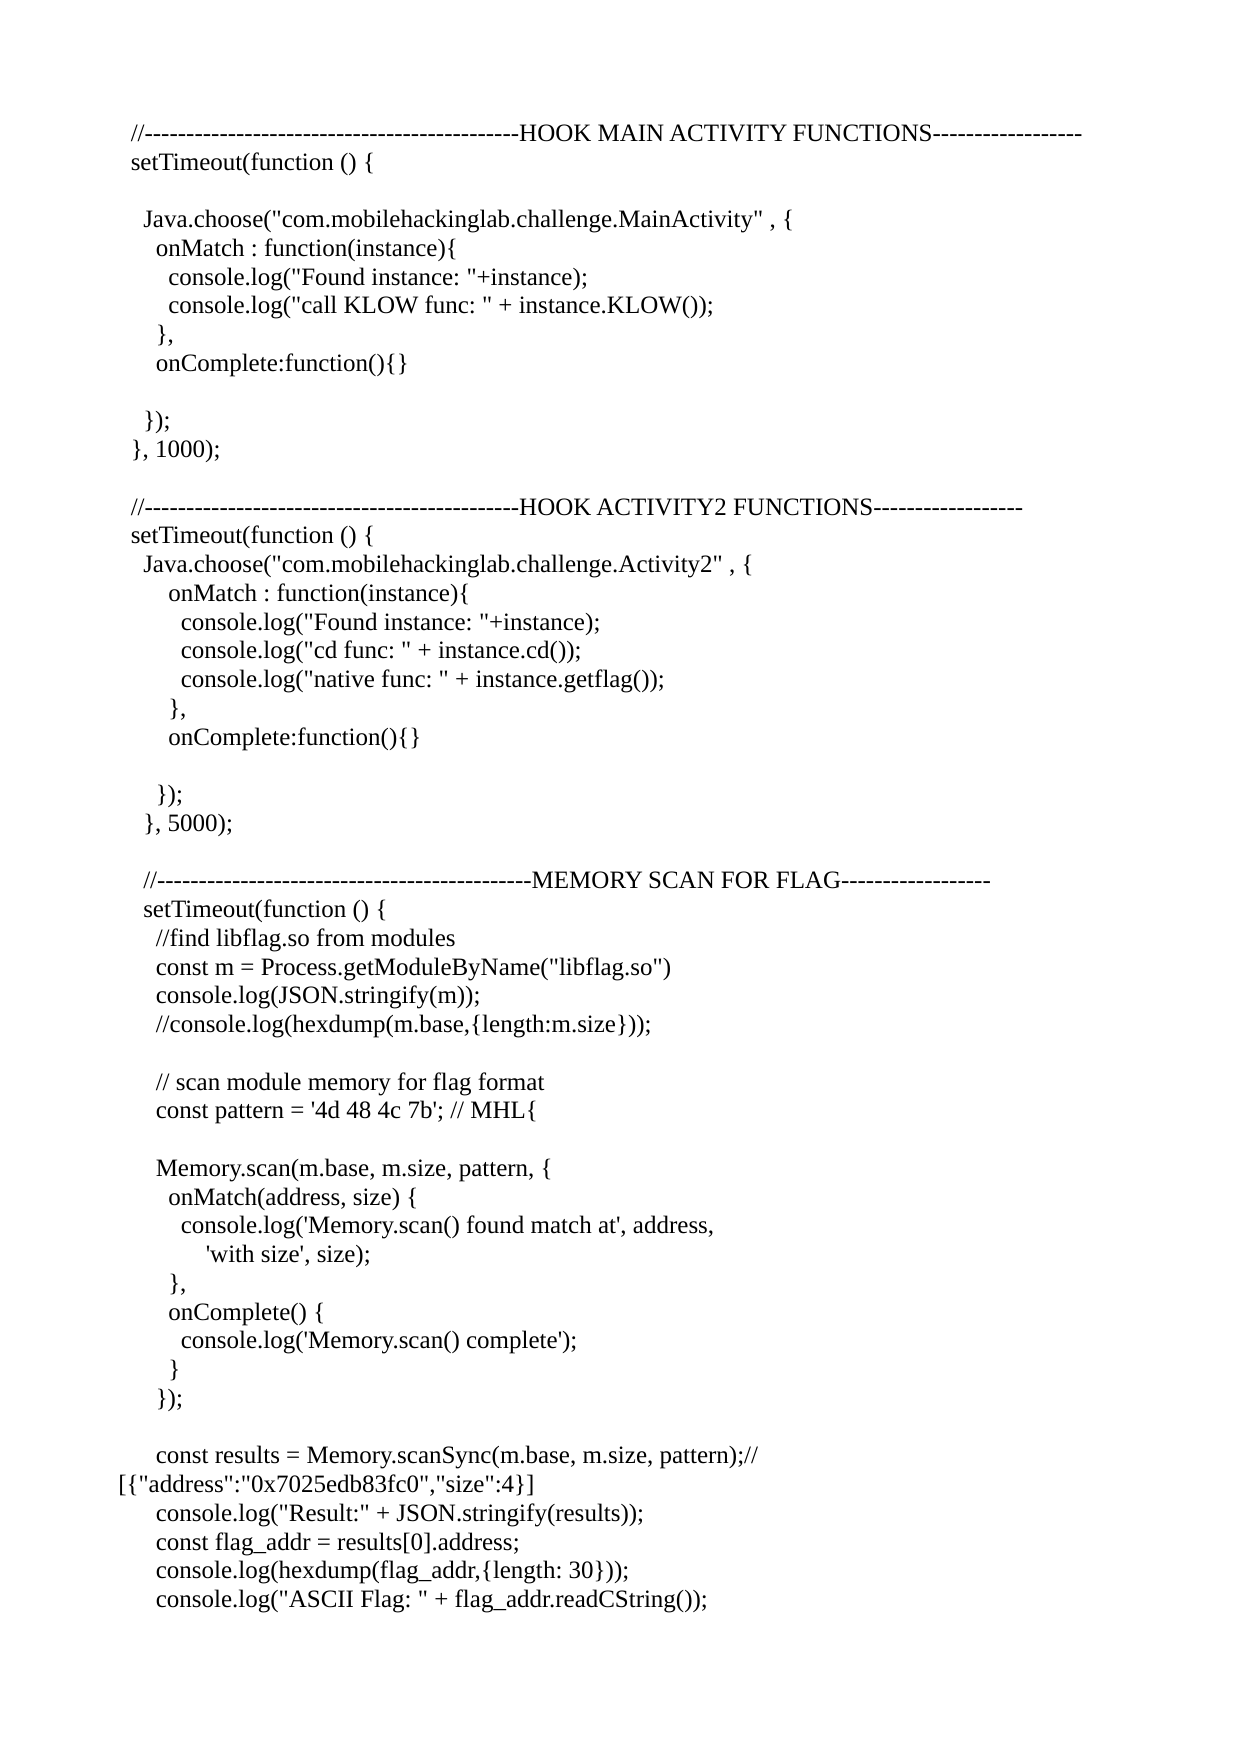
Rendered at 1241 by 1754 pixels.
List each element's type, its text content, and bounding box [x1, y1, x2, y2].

text //find libflag.so from modules [118, 923, 1122, 952]
text onComplete:function(){} [118, 348, 1122, 377]
text onMatch : function(instance){ [118, 578, 1122, 607]
text const flag_addr = results[0].address; [118, 1527, 1122, 1556]
text console.log("cd func: " + instance.cd()); [118, 636, 1122, 664]
text Java.choose("com.mobilehackinglab.challenge.MainActivity" , { [118, 204, 1122, 233]
text //console.log(hexdump(m.base,{length:m.size})); [118, 1009, 1122, 1038]
text console.log(hexdump(flag_addr,{length: 30})); [118, 1556, 1122, 1584]
text //---------------------------------------------HOOK ACTIVITY2 FUNCTIONS------------------ [118, 492, 1122, 521]
text console.log("Found instance: "+instance); [118, 607, 1122, 636]
text setTimeout(function () { [118, 521, 1122, 549]
text }); [118, 406, 1122, 434]
text console.log("call KLOW func: " + instance.KLOW()); [118, 291, 1122, 319]
text }, 5000); [118, 808, 1122, 837]
text onMatch(address, size) { [118, 1182, 1122, 1211]
text setTimeout(function () { [118, 894, 1122, 923]
text // scan module memory for flag format [118, 1067, 1122, 1096]
text onComplete:function(){} [118, 722, 1122, 751]
text //---------------------------------------------HOOK MAIN ACTIVITY FUNCTIONS------------------ [118, 118, 1122, 147]
text console.log("ASCII Flag: " + flag_addr.readCString()); [118, 1584, 1122, 1613]
text 'with size', size); [118, 1239, 1122, 1268]
text onComplete() { [118, 1297, 1122, 1326]
text console.log("native func: " + instance.getflag()); [118, 664, 1122, 693]
text } [118, 1354, 1122, 1383]
text console.log("Result:" + JSON.stringify(results)); [118, 1498, 1122, 1527]
text const m = Process.getModuleByName("libflag.so") [118, 952, 1122, 981]
text }, [118, 319, 1122, 348]
text const results = Memory.scanSync(m.base, m.size, pattern);// [{"address":"0x7025edb83fc0","size":4}] [118, 1441, 1122, 1498]
text }); [118, 1383, 1122, 1412]
text console.log(JSON.stringify(m)); [118, 981, 1122, 1009]
text }, [118, 693, 1122, 722]
text Memory.scan(m.base, m.size, pattern, { [118, 1153, 1122, 1182]
text }, 1000); [118, 434, 1122, 463]
text }); [118, 779, 1122, 808]
text Java.choose("com.mobilehackinglab.challenge.Activity2" , { [118, 549, 1122, 578]
text onMatch : function(instance){ [118, 233, 1122, 262]
text console.log('Memory.scan() found match at', address, [118, 1211, 1122, 1239]
text const pattern = '4d 48 4c 7b'; // MHL{ [118, 1096, 1122, 1124]
text setTimeout(function () { [118, 147, 1122, 176]
text console.log("Found instance: "+instance); [118, 262, 1122, 291]
text console.log('Memory.scan() complete'); [118, 1326, 1122, 1354]
text //---------------------------------------------MEMORY SCAN FOR FLAG------------------ [118, 866, 1122, 894]
text }, [118, 1268, 1122, 1297]
